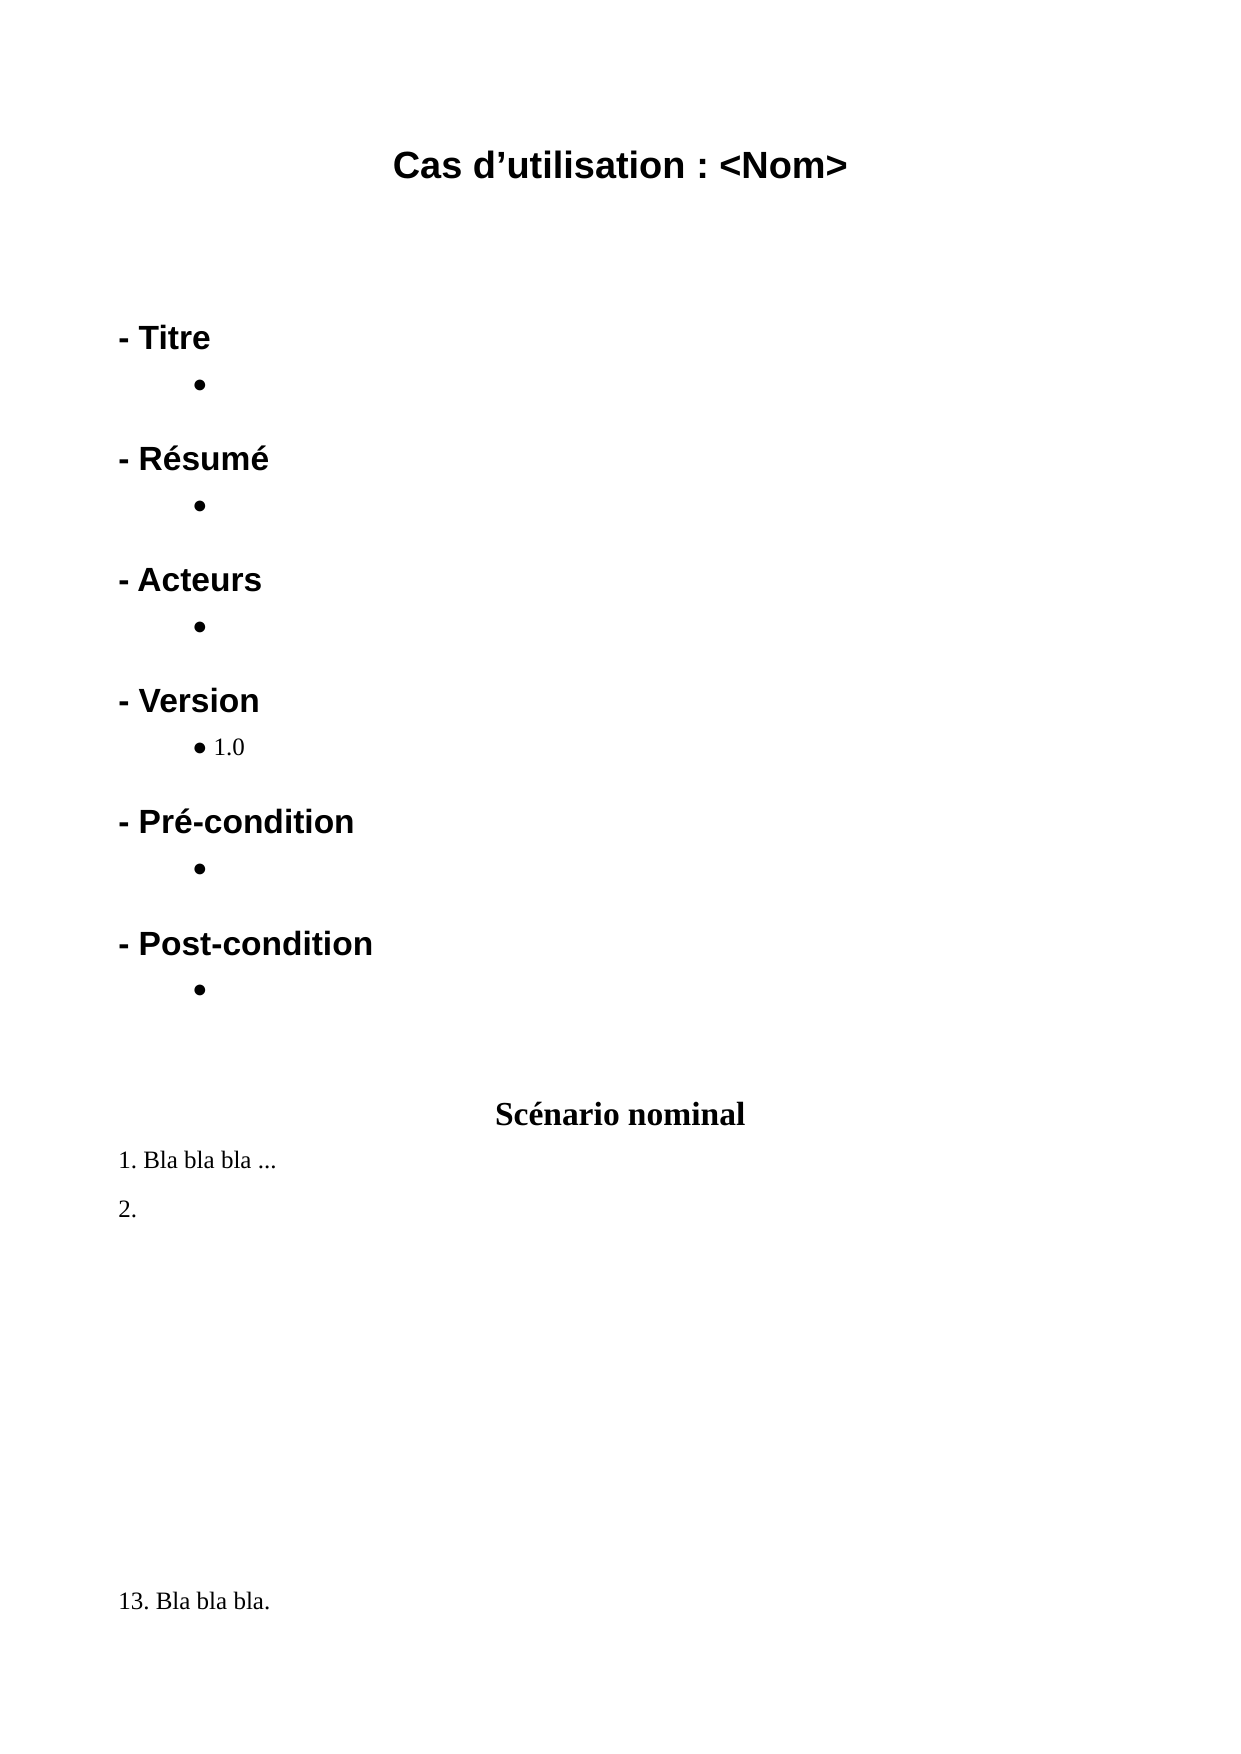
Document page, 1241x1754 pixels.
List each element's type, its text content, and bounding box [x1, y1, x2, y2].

subtitle - Post-condition [118, 923, 1122, 962]
text 2. [118, 1194, 1122, 1222]
subtitle - Pré-condition [118, 802, 1122, 841]
text ● 1.0 [118, 732, 1122, 761]
subtitle - Résumé [118, 439, 1122, 478]
text ● [118, 853, 1122, 882]
text 1. Bla bla bla ... [118, 1145, 1122, 1173]
subtitle - Acteurs [118, 560, 1122, 599]
subtitle Cas d’utilisation : <Nom> [118, 143, 1122, 187]
subtitle - Version [118, 681, 1122, 720]
text ● [118, 490, 1122, 519]
text 13. Bla bla bla. [118, 1586, 1122, 1615]
text ● [118, 611, 1122, 640]
text ● [118, 369, 1122, 398]
subtitle - Titre [118, 318, 1122, 357]
subtitle Scénario nominal [118, 1093, 1122, 1132]
text ● [118, 974, 1122, 1003]
